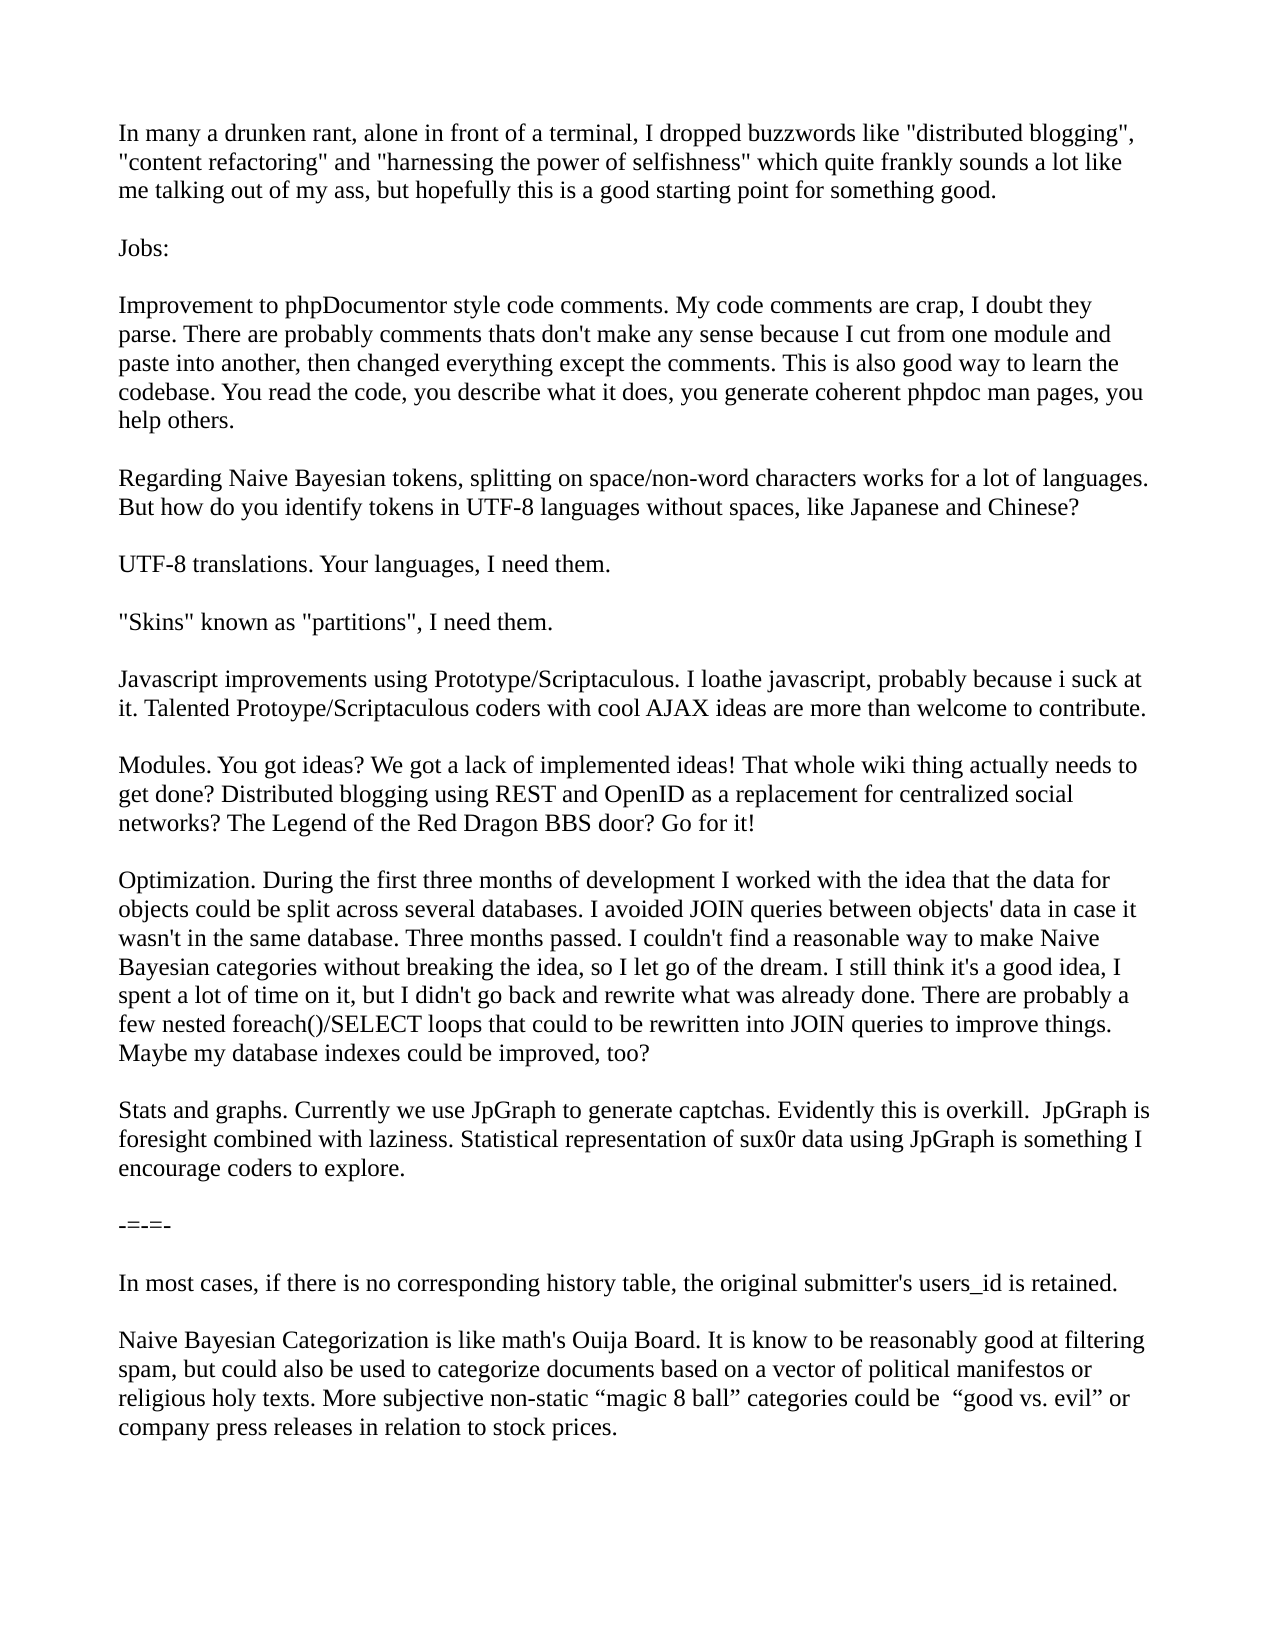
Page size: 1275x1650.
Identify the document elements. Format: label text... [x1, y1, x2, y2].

text Javascript improvements using Prototype/Scriptaculous. I loathe javascript, probably because i suck at it. Talented Protoype/Scriptaculous coders with cool AJAX ideas are more than welcome to contribute. [118, 664, 1157, 722]
text In most cases, if there is no corresponding history table, the original submitter's users_id is retained. [118, 1268, 1157, 1297]
text Naive Bayesian Categorization is like math's Ouija Board. It is know to be reasonably good at filtering spam, but could also be used to categorize documents based on a vector of political manifestos or religious holy texts. More subjective non-static “magic 8 ball” categories could be “good vs. evil” or company press releases in relation to stock prices. [118, 1326, 1157, 1441]
text Optimization. During the first three months of development I worked with the idea that the data for objects could be split across several databases. I avoided JOIN queries between objects' data in case it wasn't in the same database. Three months passed. I couldn't find a reasonable way to make Naive Bayesian categories without breaking the idea, so I let go of the dream. I still think it's a good idea, I spent a lot of time on it, but I didn't go back and rewrite what was already done. There are probably a few nested foreach()/SELECT loops that could to be rewritten into JOIN queries to improve things. Maybe my database indexes could be improved, too? [118, 866, 1157, 1067]
text Jobs: [118, 233, 1157, 262]
text Regarding Naive Bayesian tokens, splitting on space/non-word characters works for a lot of languages. But how do you identify tokens in UTF-8 languages without spaces, like Japanese and Chinese? [118, 463, 1157, 521]
text In many a drunken rant, alone in front of a terminal, I dropped buzzwords like "distributed blogging", "content refactoring" and "harnessing the power of selfishness" which quite frankly sounds a lot like me talking out of my ass, but hopefully this is a good starting point for something good. [118, 118, 1157, 204]
text UTF-8 translations. Your languages, I need them. [118, 549, 1157, 578]
text Stats and graphs. Currently we use JpGraph to generate captchas. Evidently this is overkill. JpGraph is foresight combined with laziness. Statistical representation of sux0r data using JpGraph is something I encourage coders to explore. [118, 1096, 1157, 1182]
text Modules. You got ideas? We got a lack of implemented ideas! That whole wiki thing actually needs to get done? Distributed blogging using REST and OpenID as a replacement for centralized social networks? The Legend of the Red Dragon BBS door? Go for it! [118, 751, 1157, 837]
text -=-=- [118, 1211, 1157, 1239]
text "Skins" known as "partitions", I need them. [118, 607, 1157, 636]
text Improvement to phpDocumentor style code comments. My code comments are crap, I doubt they parse. There are probably comments thats don't make any sense because I cut from one module and paste into another, then changed everything except the comments. This is also good way to learn the codebase. You read the code, you describe what it does, you generate coherent phpdoc man pages, you help others. [118, 291, 1157, 434]
